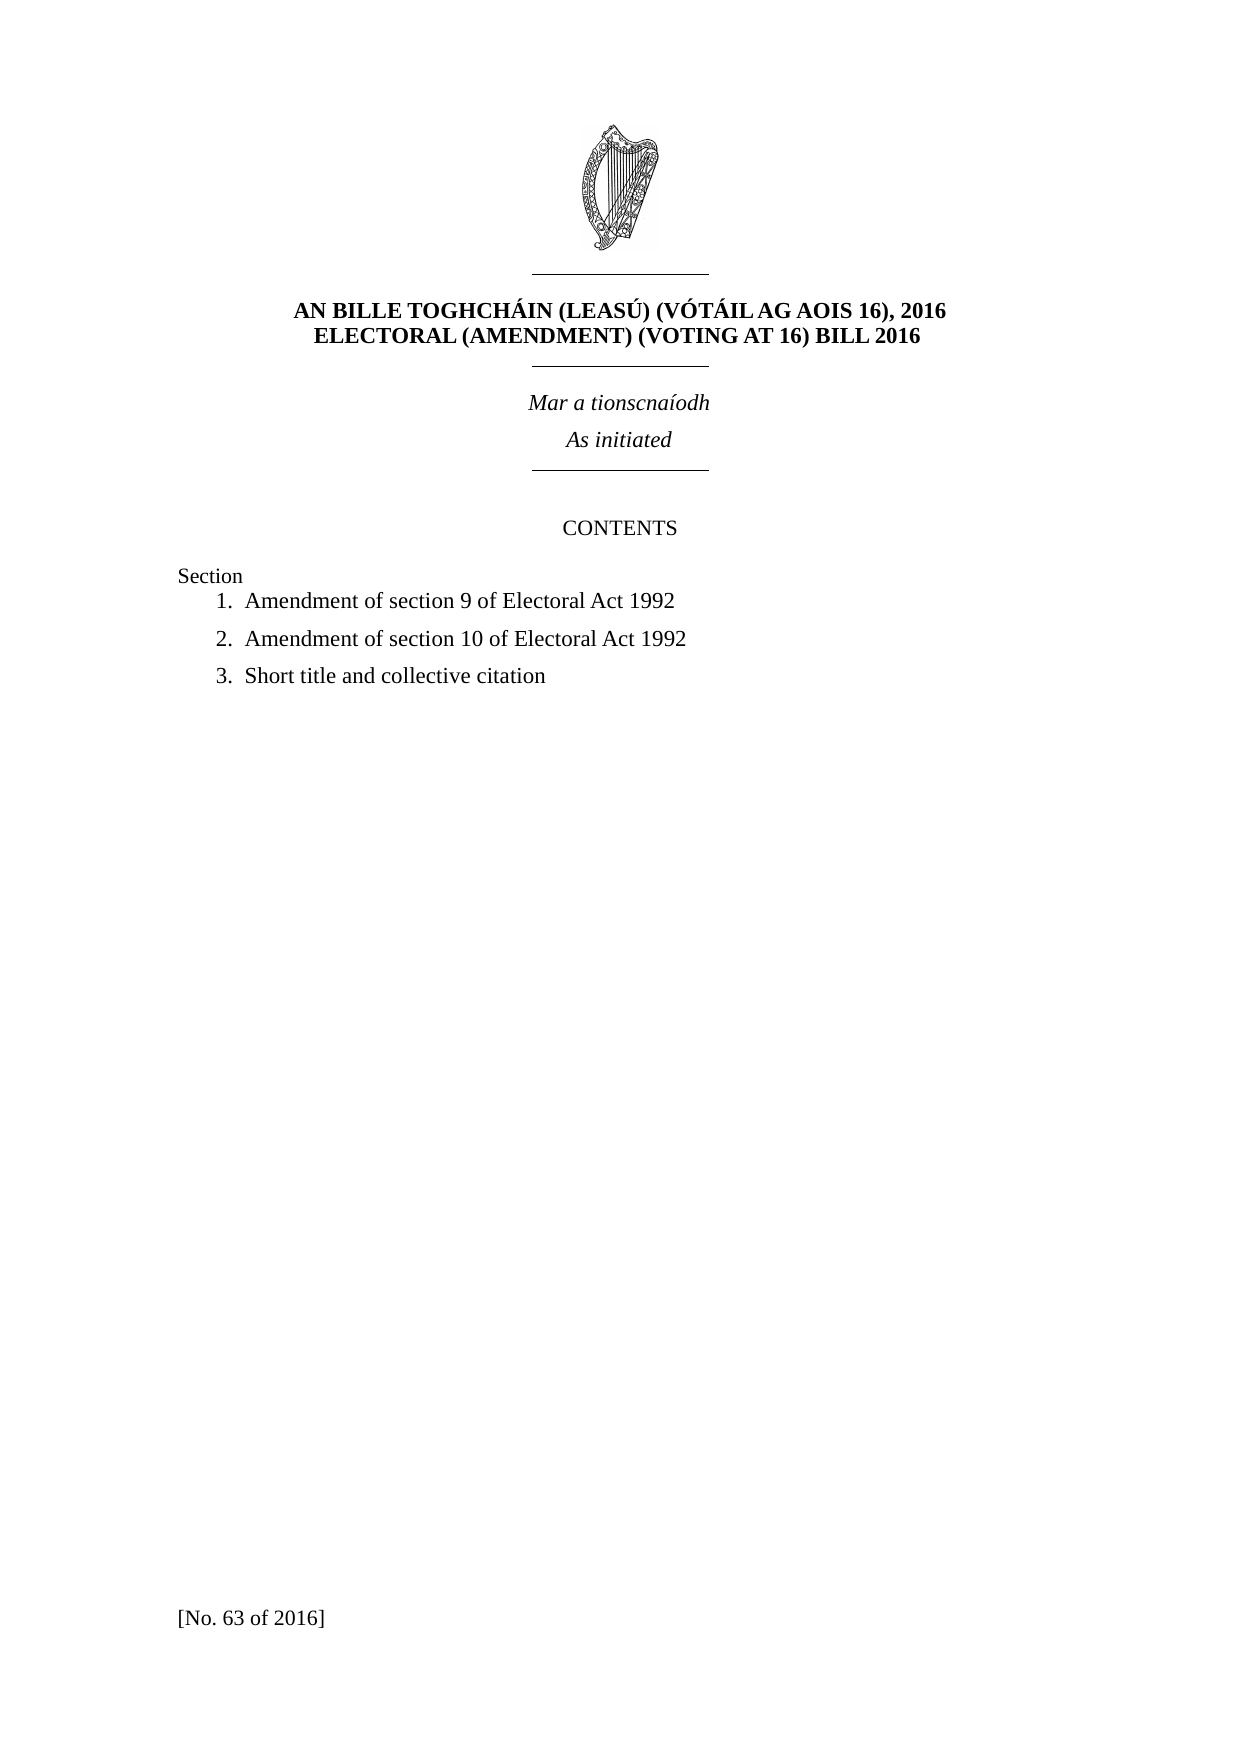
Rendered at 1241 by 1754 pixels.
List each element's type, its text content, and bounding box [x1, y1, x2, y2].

text As initiated [177, 427, 1063, 452]
text Section [177, 564, 1063, 588]
title Electoral (Amendment) (Voting at 16) Bill 2016 [177, 323, 1063, 348]
text CONTENTS [177, 516, 1063, 540]
text 1. Amendment of section 9 of Electoral Act 1992 [216, 588, 1063, 614]
picture [295, 117, 945, 257]
text 2. Amendment of section 10 of Electoral Act 1992 [216, 626, 1063, 651]
title An Bille Toghcháin (Leasú) (Vótáil ag Aois 16), 2016 [177, 297, 1063, 323]
text Mar a tionscnaíodh [177, 389, 1063, 415]
text 3. Short title and collective citation [216, 663, 1063, 688]
